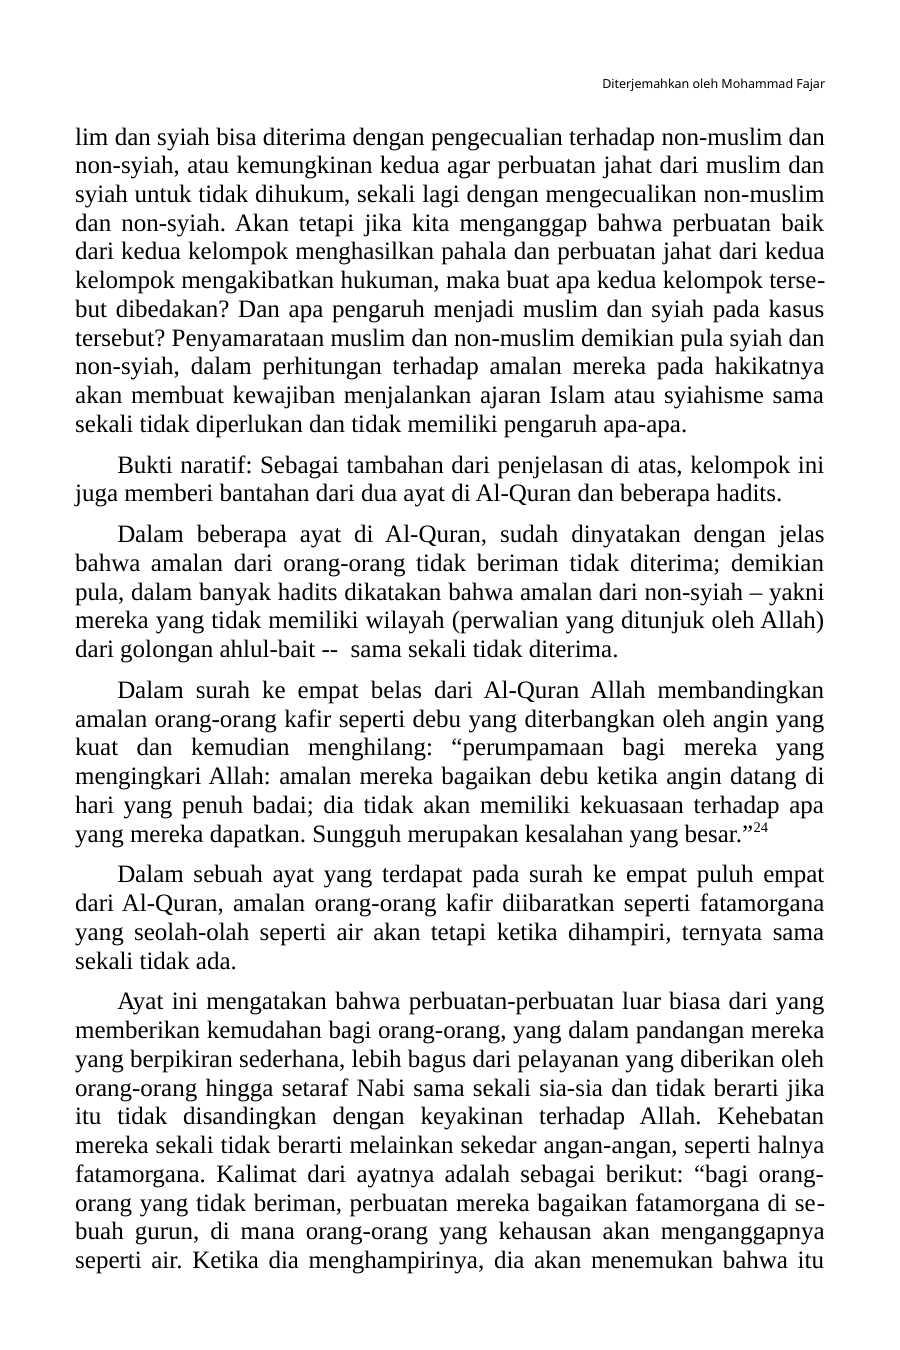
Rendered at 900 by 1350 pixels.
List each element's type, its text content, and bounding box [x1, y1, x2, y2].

text Ayat ini mengatakan bahwa perbuatan-perbuatan luar biasa dari yang memberikan kemudahan bagi orang-orang, yang dalam pandangan mereka yang berpikiran sederhana, lebih bagus dari pelayanan yang diberikan oleh orang-orang hingga setaraf Nabi sama sekali sia-sia dan tidak berarti jika itu tidak disandingkan dengan keyakinan terhadap Allah. Kehebatan mereka sekali tidak berarti melainkan sekedar angan-angan, seperti halnya fatamorgana. Kalimat dari ayatnya adalah sebagai berikut: “bagi orang-orang yang tidak beriman, perbuatan mereka bagaikan fatamorgana di se­buah gurun, di mana orang-orang yang kehausan akan menganggapnya seperti air. Ketika dia menghampirinya, dia akan menemukan bahwa itu [75, 986, 825, 1274]
text Dalam surah ke empat belas dari Al-Quran Allah membandingkan amalan orang-orang kafir seperti debu yang diterbangkan oleh angin yang kuat dan kemudian menghilang: “perumpamaan bagi mereka yang mengingkari Allah: amalan mereka bagaikan debu ketika angin datang di hari yang penuh badai; dia tidak akan memiliki kekuasaan terhadap apa yang mereka dapatkan. Sungguh merupakan kesalahan yang besar.” [75, 675, 825, 847]
text Dalam sebuah ayat yang terdapat pada surah ke empat puluh empat dari Al-Quran, amalan orang-orang kafir diibaratkan seperti fatamorgana yang seolah-olah seperti air akan tetapi ketika dihampiri, ternyata sama sekali tidak ada. [75, 859, 825, 974]
text Dalam beberapa ayat di Al-Quran, sudah dinyatakan dengan jelas bahwa amalan dari orang-orang tidak beriman tidak diterima; demikian pula, dalam banyak hadits dikatakan bahwa amalan dari non-syiah – yakni mereka yang tidak memiliki wilayah (perwalian yang ditunjuk oleh Allah) dari golongan ahlul-bait -- sama sekali tidak diterima. [75, 519, 825, 663]
text lim dan syiah bisa diterima dengan pengecualian terhadap non-muslim dan non-syiah, atau kemungkinan kedua agar perbuatan jahat dari muslim dan syiah untuk tidak dihukum, sekali lagi dengan mengecualikan non-muslim dan non-syiah. Akan tetapi jika kita menganggap bahwa perbuatan baik dari kedua kelompok menghasilkan pahala dan perbuatan jahat dari kedua kelompok mengakibatkan hukuman, maka buat apa kedua kelompok terse­but dibedakan? Dan apa pengaruh menjadi muslim dan syiah pada kasus tersebut? Penyamarataan muslim dan non-muslim demikian pula syiah dan non-syiah, dalam perhitungan terhadap amalan mereka pada hakikatnya akan membuat kewajiban menjalankan ajaran Islam atau syiahisme sama sekali tidak diperlukan dan tidak memiliki pengaruh apa-apa. [75, 122, 825, 438]
text Bukti naratif: Sebagai tambahan dari penjelasan di atas, kelompok ini juga memberi bantahan dari dua ayat di Al-Quran dan beberapa hadits. [75, 450, 825, 507]
